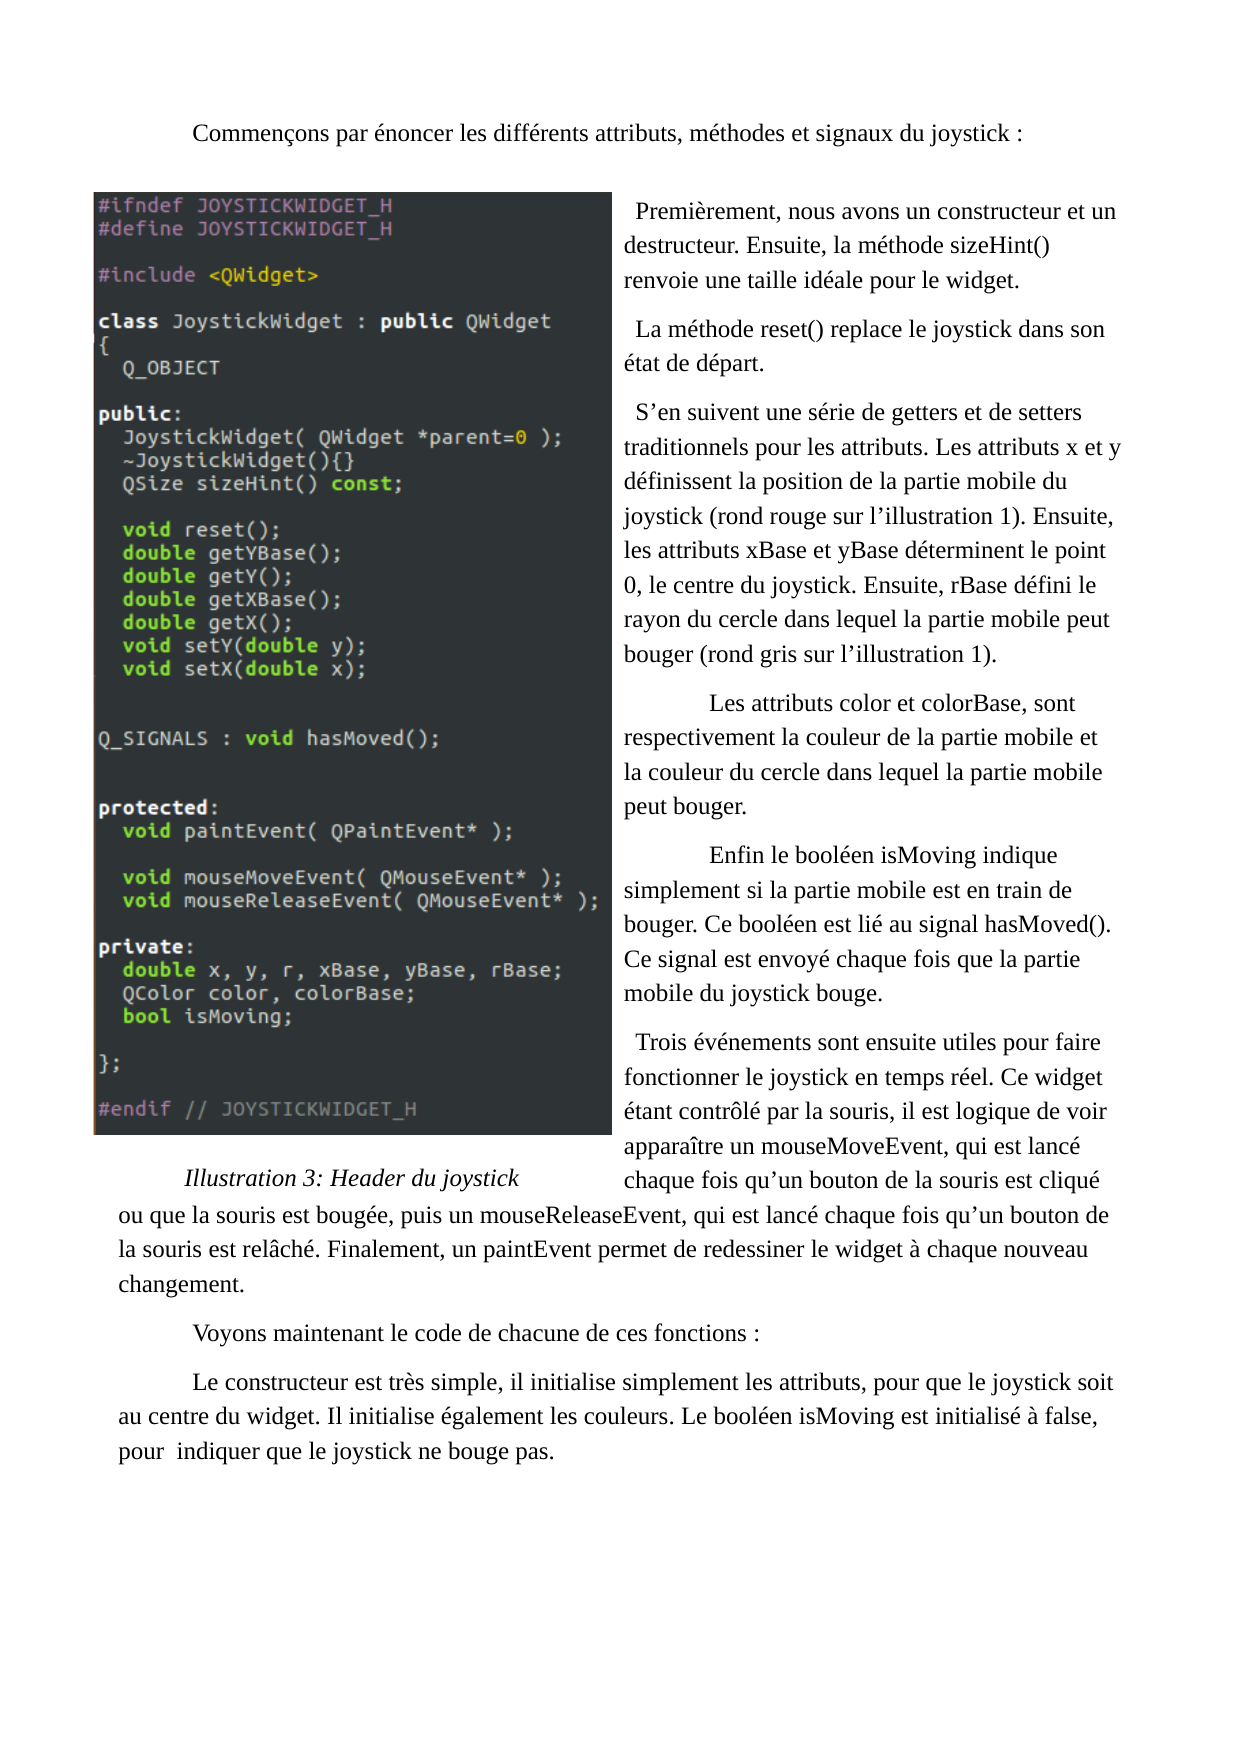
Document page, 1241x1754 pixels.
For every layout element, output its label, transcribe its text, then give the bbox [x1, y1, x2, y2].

text Voyons maintenant le code de chacune de ces fonctions : [118, 1318, 1122, 1347]
text La méthode reset() replace le joystick dans son état de départ. [612, 314, 1122, 377]
text Enfin le booléen isMoving indique simplement si la partie mobile est en train de bouger. Ce booléen est lié au signal hasMoved(). Ce signal est envoyé chaque fois que la partie mobile du joystick bouge. [612, 840, 1122, 1007]
text Illustration 3: Header du joystick [93, 1135, 612, 1192]
picture [93, 192, 612, 1135]
text Les attributs color et colorBase, sont respectivement la couleur de la partie mobile et la couleur du cercle dans lequel la partie mobile peut bouger. [612, 688, 1122, 820]
text Commençons par énoncer les différents attributs, méthodes et signaux du joystick : [118, 118, 1122, 147]
text Trois événements sont ensuite utiles pour faire fonctionner le joystick en temps réel. Ce widget étant contrôlé par la souris, il est logique de voir apparaître un mouseMoveEvent, qui est lancé chaque fois qu’un bouton de la souris est cliqué ou que la souris est bougée, puis un mouseReleaseEvent, qui est lancé chaque fois qu’un bouton de la souris est relâché. Finalement, un paintEvent permet de redessiner le widget à chaque nouveau changement. [118, 1027, 1122, 1297]
text Le constructeur est très simple, il initialise simplement les attributs, pour que le joystick soit au centre du widget. Il initialise également les couleurs. Le booléen isMoving est initialisé à false, pour indiquer que le joystick ne bouge pas. [118, 1367, 1122, 1464]
text Premièrement, nous avons un constructeur et un destructeur. Ensuite, la méthode sizeHint() renvoie une taille idéale pour le widget. [612, 196, 1122, 294]
text S’en suivent une série de getters et de setters traditionnels pour les attributs. Les attributs x et y définissent la position de la partie mobile du joystick (rond rouge sur l’illustration 1). Ensuite, les attributs xBase et yBase déterminent le point 0, le centre du joystick. Ensuite, rBase défini le rayon du cercle dans lequel la partie mobile peut bouger (rond gris sur l’illustration 1). [612, 397, 1122, 668]
